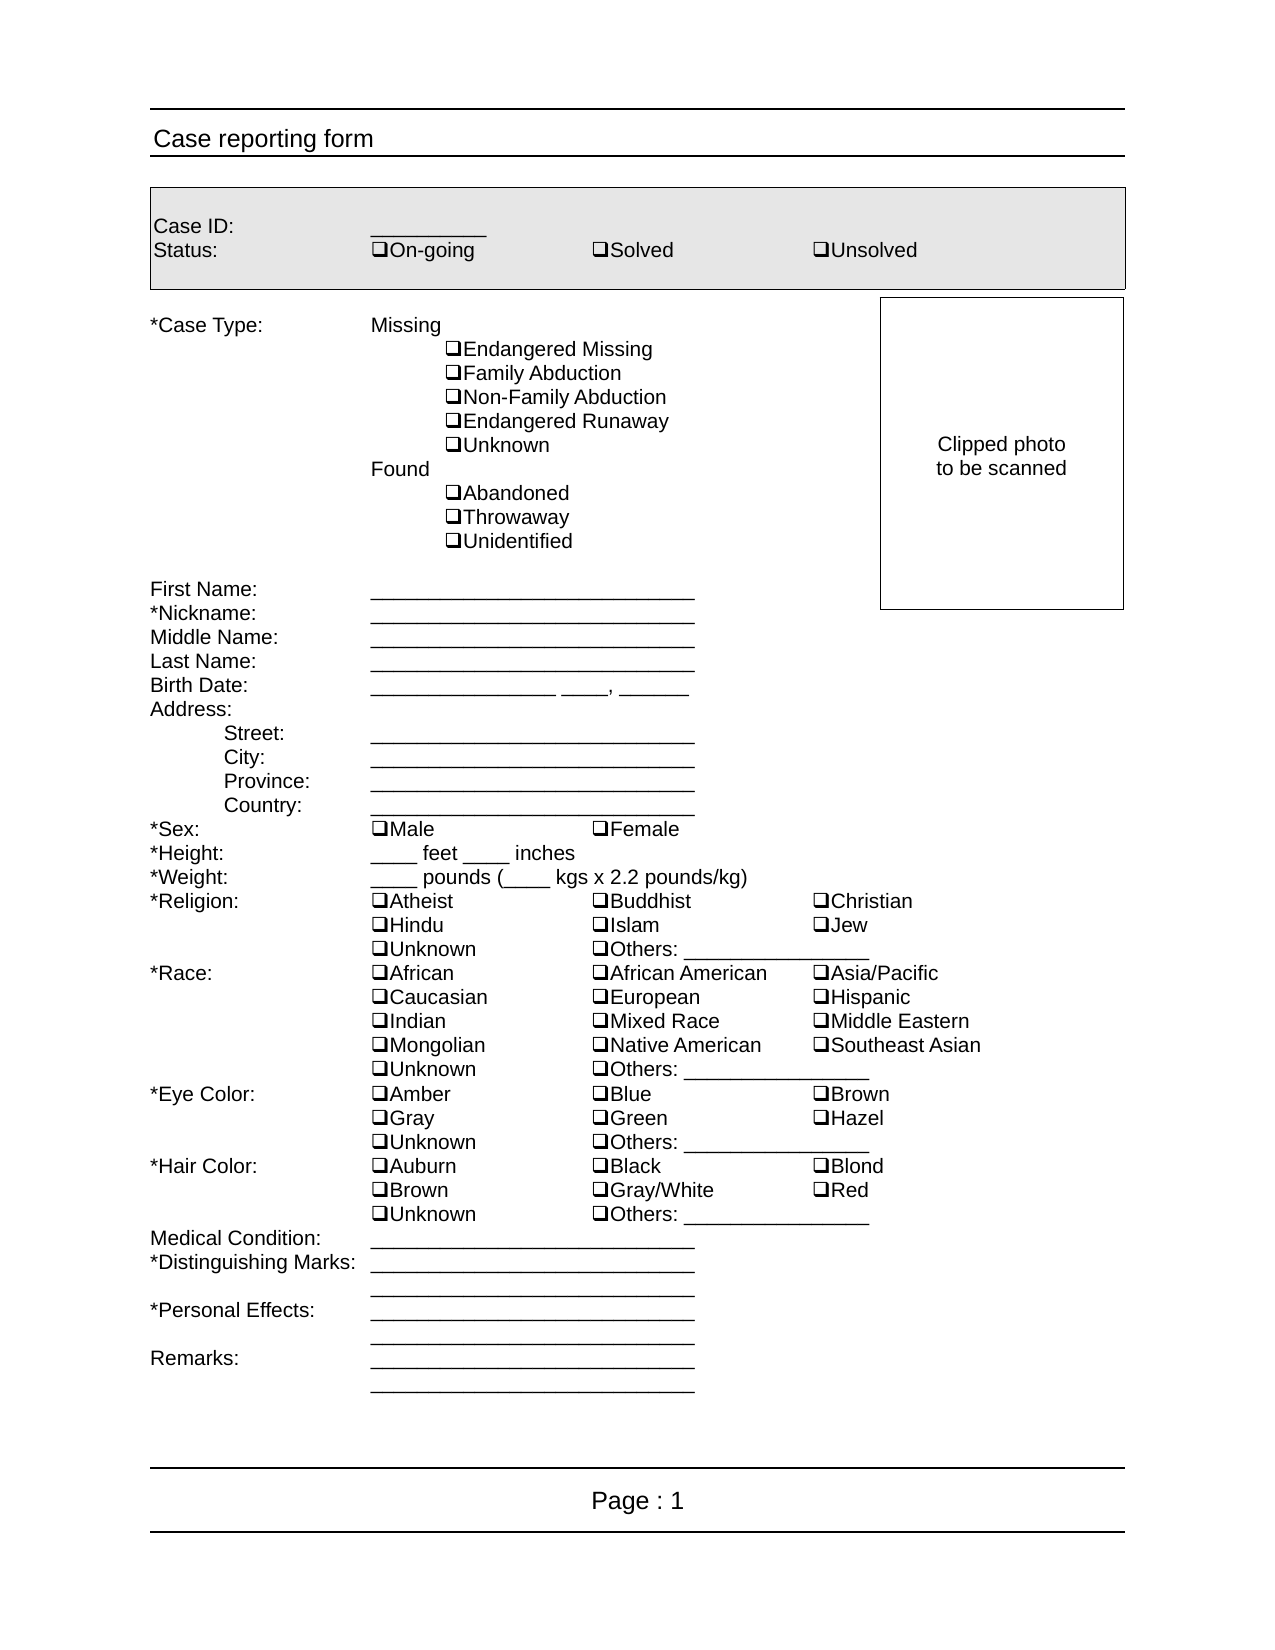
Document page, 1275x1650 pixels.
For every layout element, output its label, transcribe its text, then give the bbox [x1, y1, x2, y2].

text *Nickname: ____________________________ [150, 601, 1125, 625]
text Brown Gray/White Red [150, 1178, 1125, 1202]
text Non-Family Abduction [150, 385, 879, 409]
text ____________________________ [150, 1322, 1125, 1346]
text Birth Date: ________________ ____, ______ [150, 673, 1125, 697]
text Unknown Others: ________________ [150, 937, 1125, 961]
text ____________________________ [150, 1369, 1125, 1393]
text Unknown Others: ________________ [150, 1057, 1125, 1081]
text *Distinguishing Marks: ____________________________ [150, 1250, 1125, 1274]
text *Personal Effects: ____________________________ [150, 1298, 1125, 1322]
text Caucasian European Hispanic [150, 985, 1125, 1009]
text Last Name: ____________________________ [150, 649, 1125, 673]
text Mongolian Native American Southeast Asian [150, 1033, 1125, 1057]
text Status: On-going Solved Unsolved [151, 235, 1125, 259]
text Unknown Others: ________________ [150, 1202, 1125, 1226]
text Unidentified [150, 529, 879, 553]
text *Religion: Atheist Buddhist Christian [150, 889, 1125, 913]
text Country: ____________________________ [150, 793, 1125, 817]
text Province: ____________________________ [150, 769, 1125, 793]
text Abandoned [150, 481, 879, 505]
text Address: [150, 697, 1125, 721]
text Clipped photo [888, 432, 1114, 456]
text *Weight: ____ pounds (____ kgs x 2.2 pounds/kg) [150, 865, 1125, 889]
text to be scanned [888, 456, 1114, 480]
text *Race: African African American Asia/Pacific [150, 961, 1125, 985]
text *Case Type: Missing [150, 313, 879, 337]
text Family Abduction [150, 361, 879, 385]
text *Hair Color: Auburn Black Blond [150, 1153, 1125, 1178]
text Hindu Islam Jew [150, 913, 1125, 937]
text Medical Condition: ____________________________ [150, 1226, 1125, 1250]
text Endangered Missing [150, 337, 879, 361]
text Gray Green Hazel [150, 1105, 1125, 1129]
text First Name: ____________________________ [150, 577, 879, 601]
text Found [150, 457, 879, 481]
text ____________________________ [150, 1274, 1125, 1298]
text Endangered Runaway [150, 409, 879, 433]
text Unknown Others: ________________ [150, 1129, 1125, 1153]
text Unknown [150, 433, 879, 457]
text *Sex: Male Female [150, 817, 1125, 841]
text Street: ____________________________ [150, 721, 1125, 745]
text *Height: ____ feet ____ inches [150, 841, 1125, 865]
text Case ID: __________ [151, 211, 1125, 235]
text City: ____________________________ [150, 745, 1125, 769]
text *Eye Color: Amber Blue Brown [150, 1081, 1125, 1105]
text Throwaway [150, 505, 879, 529]
text Middle Name: ____________________________ [150, 625, 1125, 649]
text Indian Mixed Race Middle Eastern [150, 1009, 1125, 1033]
text Remarks: ____________________________ [150, 1346, 1125, 1369]
